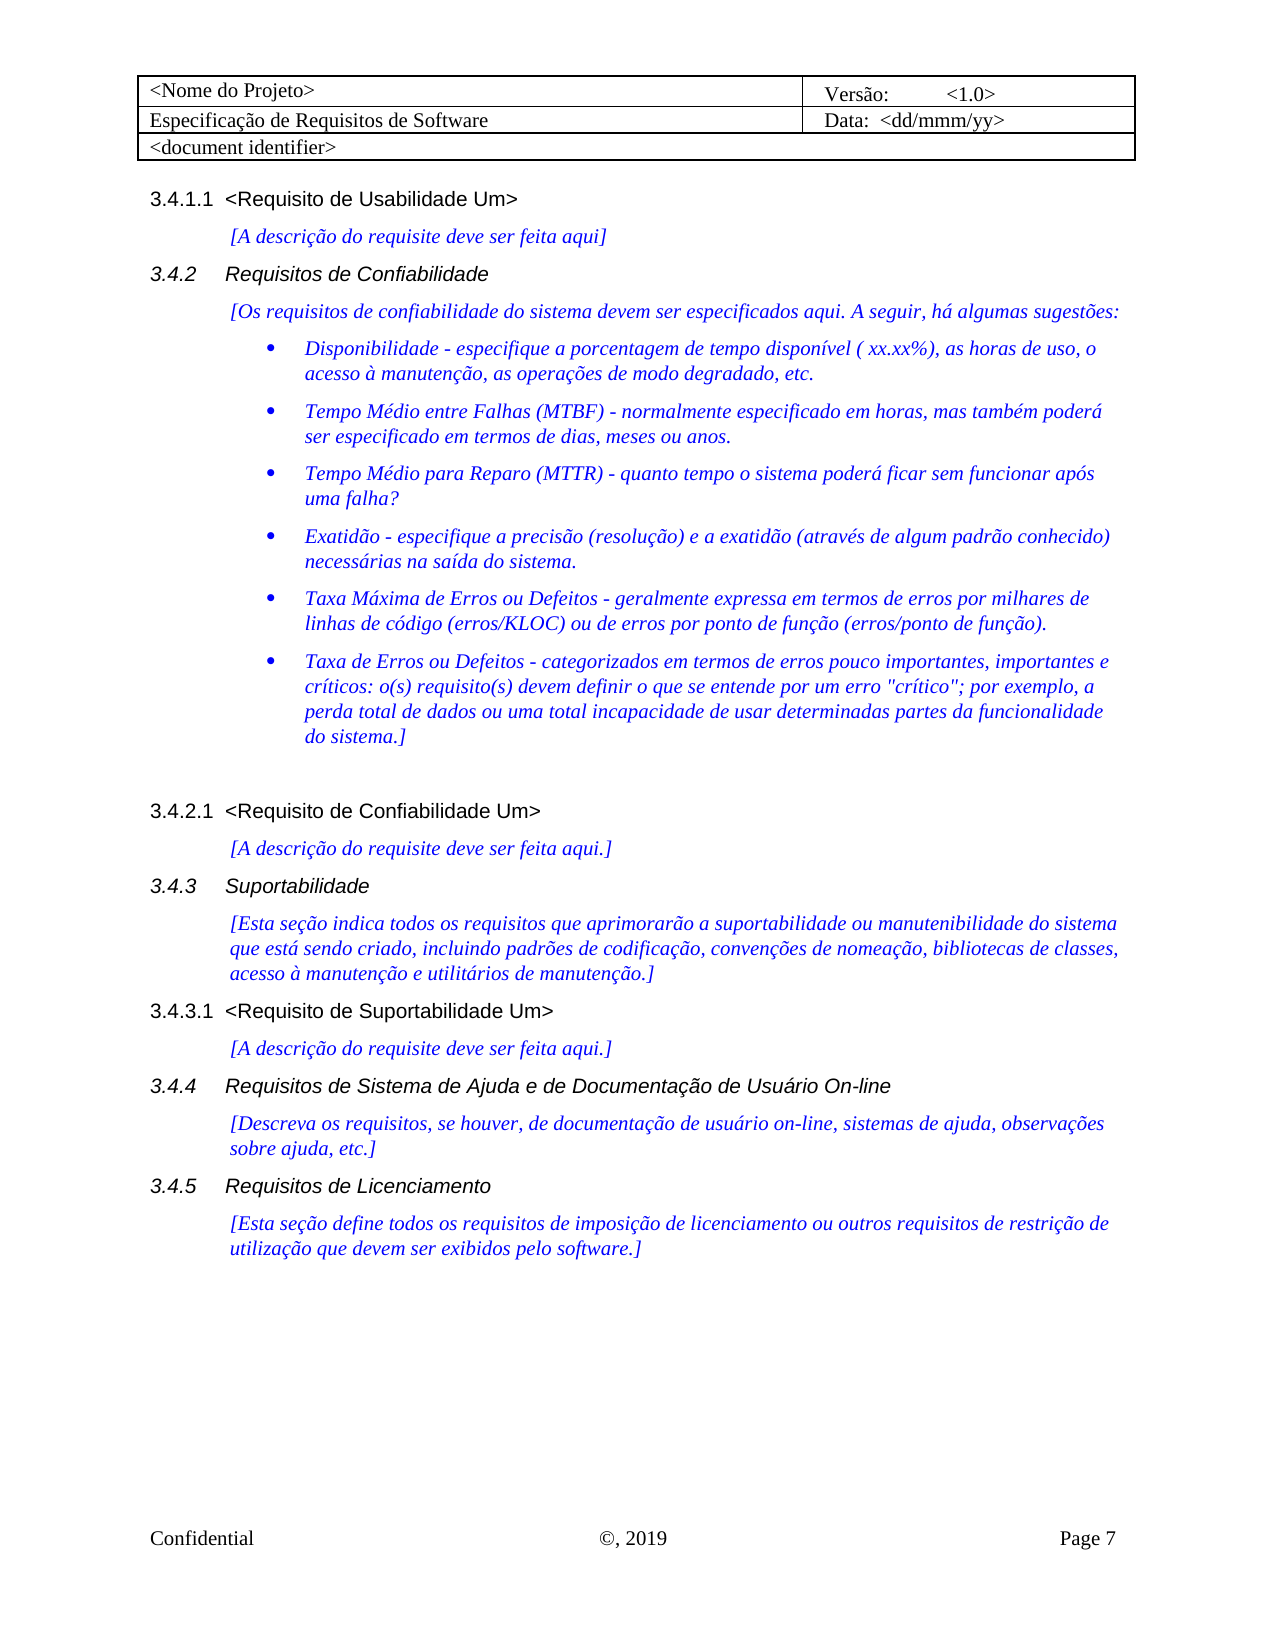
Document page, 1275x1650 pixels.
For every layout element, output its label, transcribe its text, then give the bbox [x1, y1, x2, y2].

list Disponibilidade - especifique a porcentagem de tempo disponível ( xx.xx%), as horas de uso, o acesso à manutenção, as operações de modo degradado, etc. [267, 335, 1125, 385]
subtitle Suportabilidade [150, 873, 1125, 898]
list Taxa Máxima de Erros ou Defeitos - geralmente expressa em termos de erros por milhares de linhas de código (erros/KLOC) ou de erros por ponto de função (erros/ponto de função). [267, 585, 1125, 635]
text [A descrição do requisite deve ser feita aqui.] [229, 835, 1125, 860]
subtitle Requisitos de Sistema de Ajuda e de Documentação de Usuário On-line [150, 1073, 1125, 1098]
text [Descreva os requisitos, se houver, de documentação de usuário on-line, sistemas de ajuda, observações sobre ajuda, etc.] [229, 1110, 1125, 1160]
subtitle <Requisito de Confiabilidade Um> [150, 798, 1125, 823]
list Taxa de Erros ou Defeitos - categorizados em termos de erros pouco importantes, importantes e críticos: o(s) requisito(s) devem definir o que se entende por um erro "crítico"; por exemplo, a perda total de dados ou uma total incapacidade de usar determinadas partes da funcionalidade do sistema.] [267, 648, 1125, 748]
text [Esta seção define todos os requisitos de imposição de licenciamento ou outros requisitos de restrição de utilização que devem ser exibidos pelo software.] [229, 1210, 1125, 1260]
text [A descrição do requisite deve ser feita aqui] [229, 223, 1125, 248]
subtitle Requisitos de Licenciamento [150, 1173, 1125, 1198]
subtitle <Requisito de Suportabilidade Um> [150, 998, 1125, 1023]
text [Esta seção indica todos os requisitos que aprimorarão a suportabilidade ou manutenibilidade do sistema que está sendo criado, incluindo padrões de codificação, convenções de nomeação, bibliotecas de classes, acesso à manutenção e utilitários de manutenção.] [229, 910, 1125, 985]
subtitle Requisitos de Confiabilidade [150, 260, 1125, 285]
text [A descrição do requisite deve ser feita aqui.] [229, 1035, 1125, 1060]
list Exatidão - especifique a precisão (resolução) e a exatidão (através de algum padrão conhecido) necessárias na saída do sistema. [267, 523, 1125, 573]
text [Os requisitos de confiabilidade do sistema devem ser especificados aqui. A seguir, há algumas sugestões: [229, 298, 1125, 323]
subtitle <Requisito de Usabilidade Um> [150, 185, 1125, 210]
list Tempo Médio entre Falhas (MTBF) - normalmente especificado em horas, mas também poderá ser especificado em termos de dias, meses ou anos. [267, 398, 1125, 448]
list Tempo Médio para Reparo (MTTR) - quanto tempo o sistema poderá ficar sem funcionar após uma falha? [267, 460, 1125, 510]
